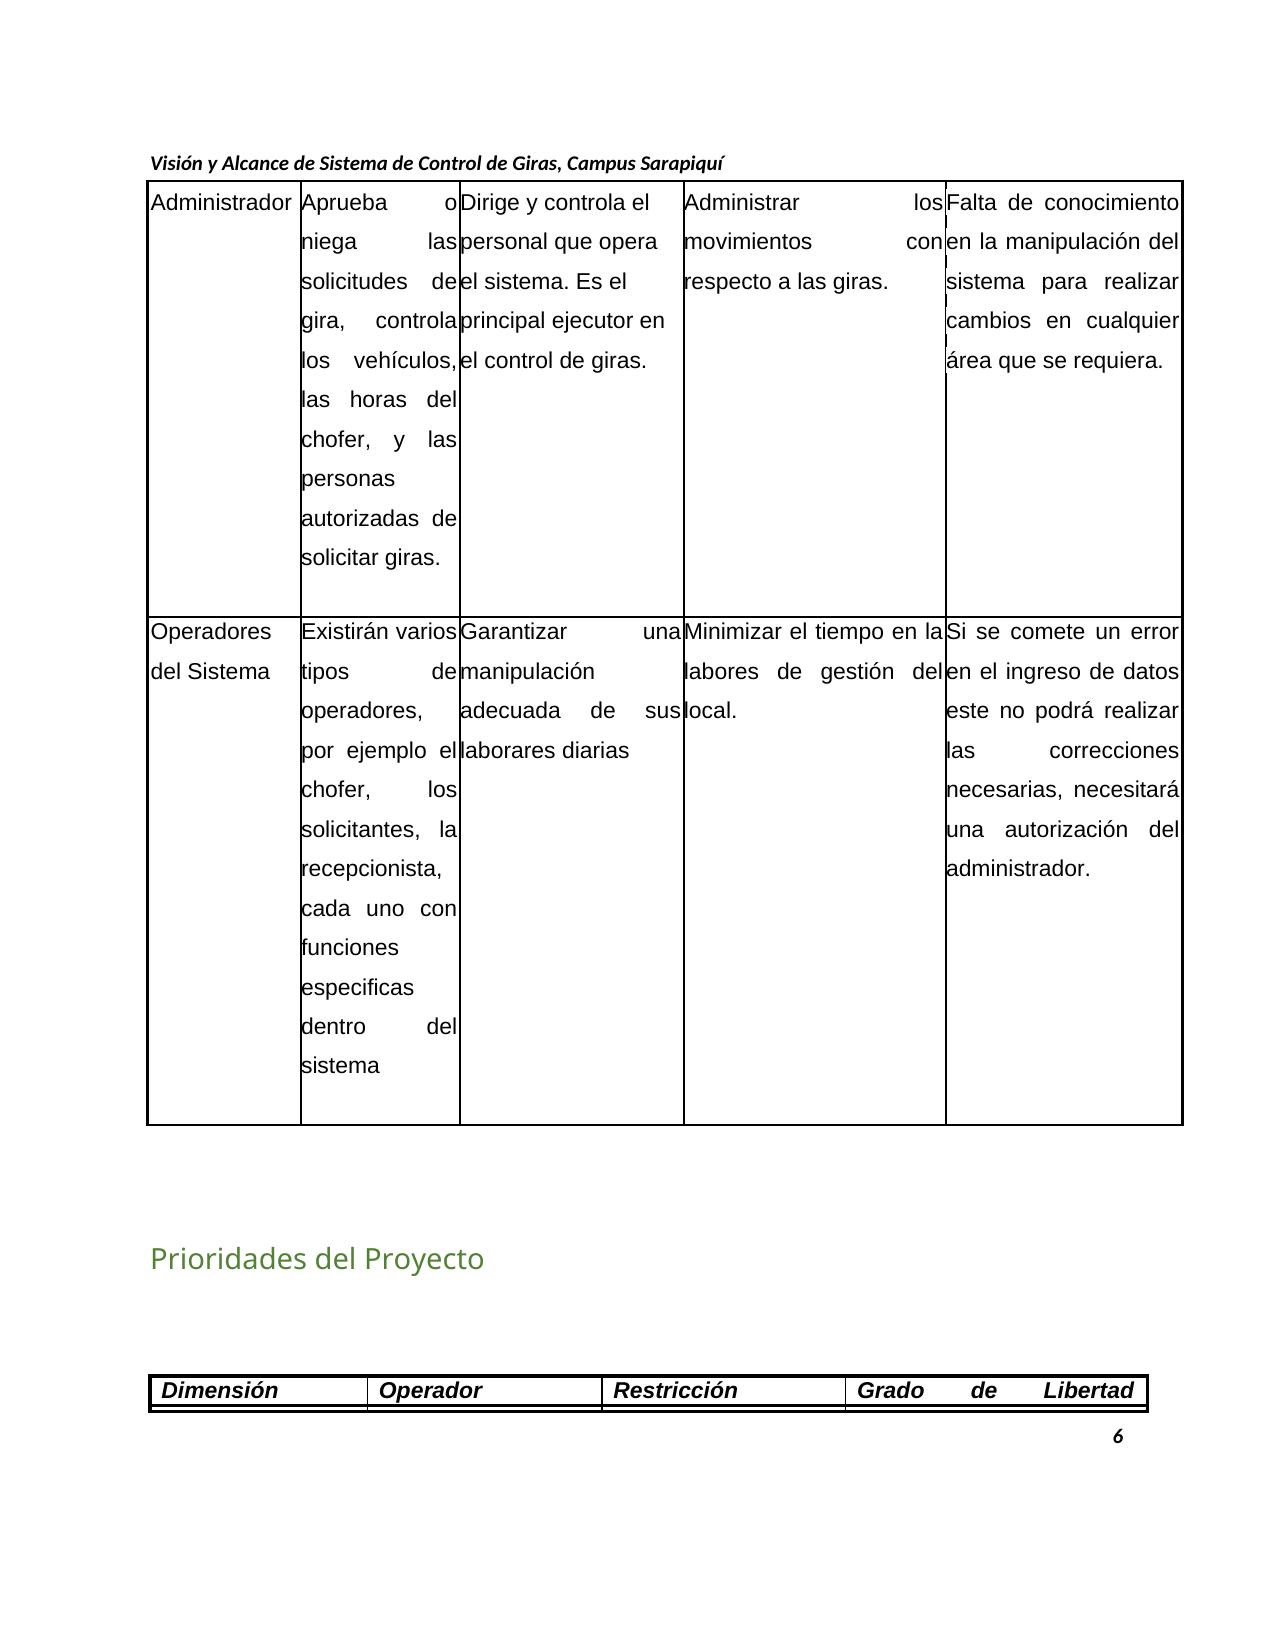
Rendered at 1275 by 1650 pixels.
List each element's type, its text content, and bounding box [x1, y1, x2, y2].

table_cell Si se comete un error en el ingreso de datos este no podrá realizar las correcciones necesarias, necesitará una autorización del administrador. [947, 618, 1181, 1124]
subtitle Prioridades del Proyecto [150, 1238, 1125, 1278]
table_cell Aprueba o niega las solicitudes de gira, controla los vehículos, las horas del chofer, y las personas autorizadas de solicitar giras. [302, 182, 459, 616]
table_cell Dirige y controla el personal que opera el sistema. Es el principal ejecutor en el control de giras. [461, 182, 683, 616]
table_header Operador [368, 1378, 601, 1404]
table_cell Administrar los movimientos con respecto a las giras. [685, 182, 945, 616]
table_cell Garantizar una manipulación adecuada de sus laborares diarias [461, 618, 683, 1124]
table_header Dimensión [152, 1378, 367, 1404]
table_header Restricción [603, 1378, 845, 1404]
table_cell Administrador [149, 182, 300, 616]
table_header Grado de Libertad [846, 1378, 1146, 1404]
table_cell Operadores del Sistema [149, 618, 300, 1124]
table_cell Existirán varios tipos de operadores, por ejemplo el chofer, los solicitantes, la recepcionista, cada uno con funciones especificas dentro del sistema [302, 618, 459, 1124]
table_cell Minimizar el tiempo en la labores de gestión del local. [685, 618, 945, 1124]
table_cell Falta de conocimiento en la manipulación del sistema para realizar cambios en cualquier área que se requiera. [947, 182, 1181, 616]
